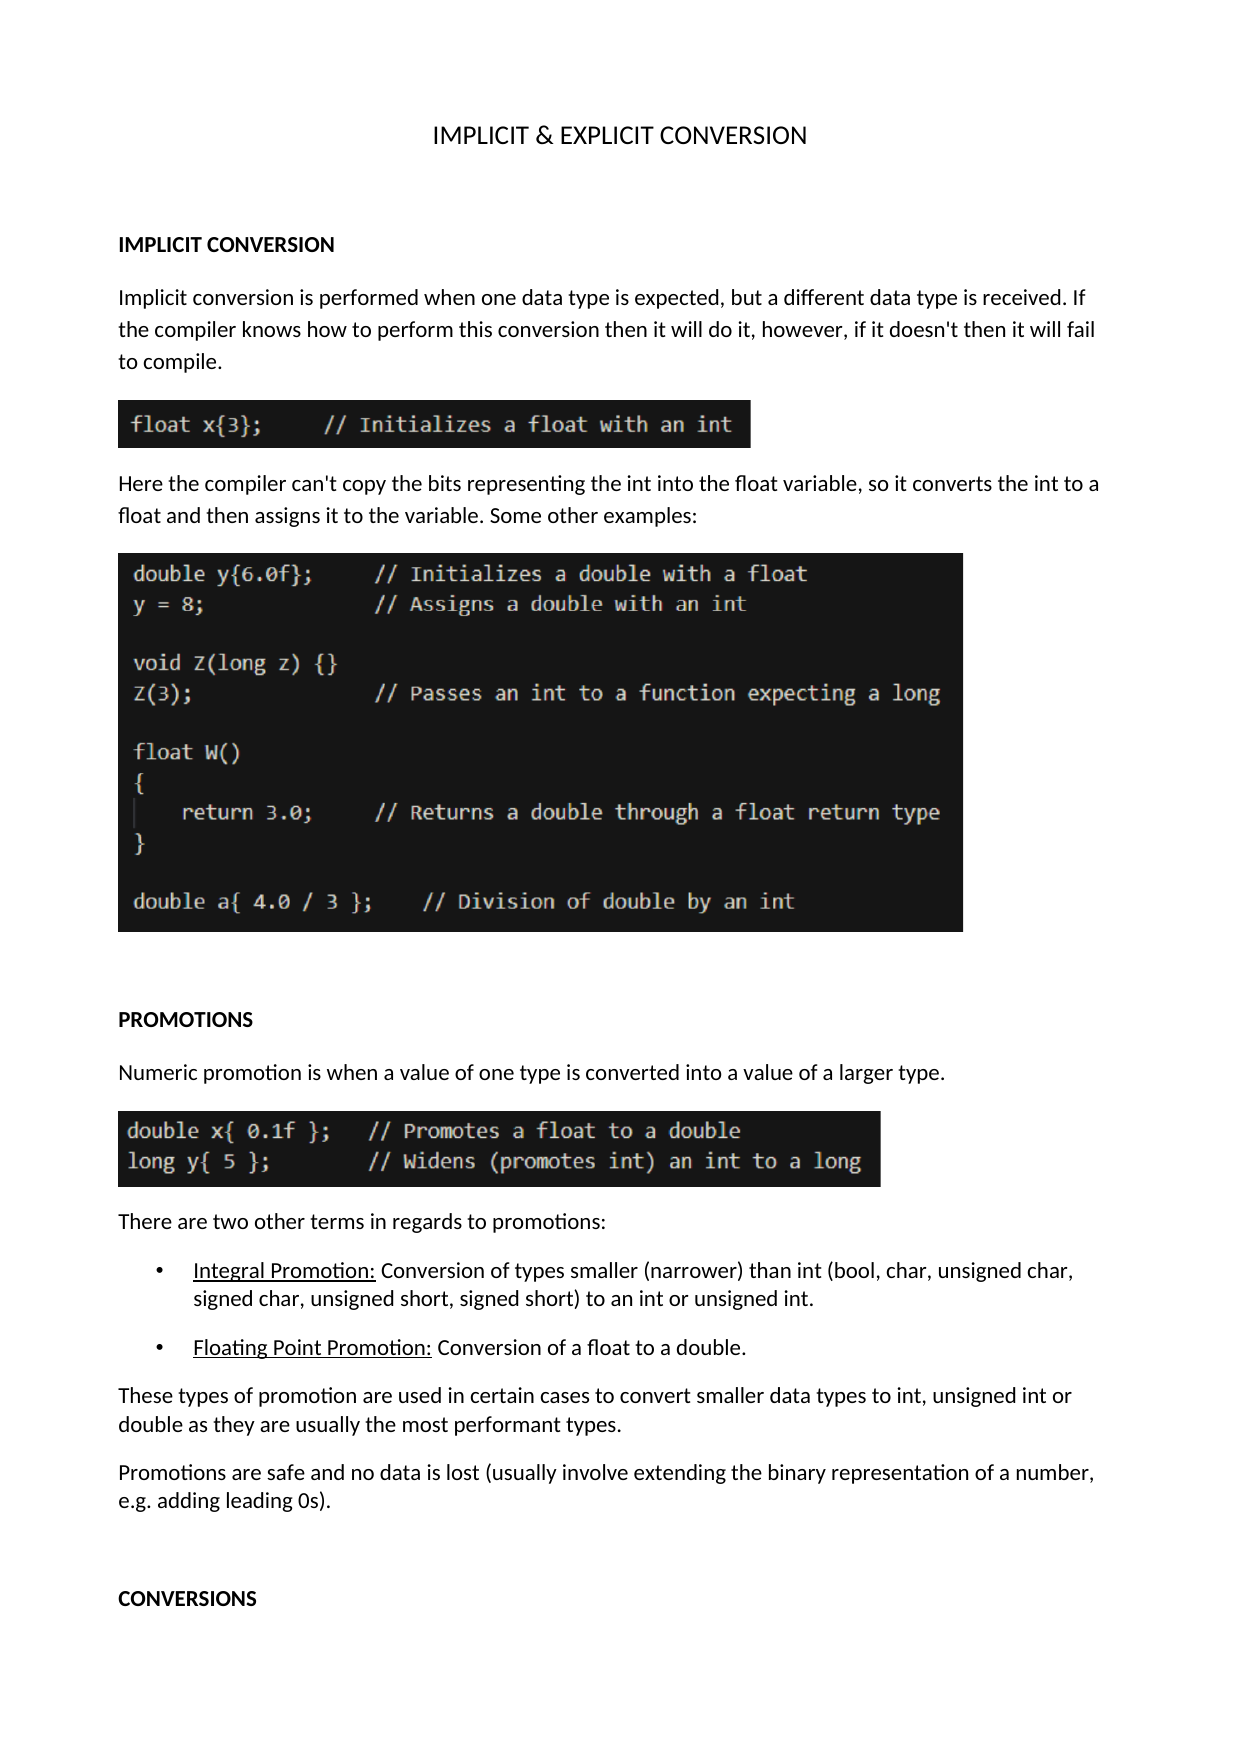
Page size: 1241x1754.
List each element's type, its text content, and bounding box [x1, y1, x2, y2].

list Integral Promotion: Conversion of types smaller (narrower) than int (bool, char, unsigned char, signed char, unsigned short, signed short) to an int or unsigned int. [156, 1256, 1122, 1312]
text IMPLICIT & EXPLICIT CONVERSION [118, 118, 1122, 151]
text Implicit conversion is performed when one data type is expected, but a different data type is received. If the compiler knows how to perform this conversion then it will do it, however, if it doesn't then it will fail to compile. [118, 283, 1122, 375]
text Promotions are safe and no data is lost (usually involve extending the binary representation of a number, e.g. adding leading 0s). [118, 1458, 1122, 1514]
text These types of promotion are used in certain cases to convert smaller data types to int, unsigned int or double as they are usually the most performant types. [118, 1382, 1122, 1438]
text Here the compiler can't copy the bits representing the int into the float variable, so it converts the int to a float and then assigns it to the variable. Some other examples: [118, 469, 1122, 529]
text PROMOTIONS [118, 1005, 1122, 1033]
text IMPLICIT CONVERSION [118, 230, 1122, 258]
text Numeric promotion is when a value of one type is converted into a value of a larger type. [118, 1058, 1122, 1086]
text CONVERSIONS [118, 1584, 1122, 1612]
list Floating Point Promotion: Conversion of a float to a double. [156, 1333, 1122, 1361]
text There are two other terms in regards to promotions: [118, 1207, 1122, 1235]
